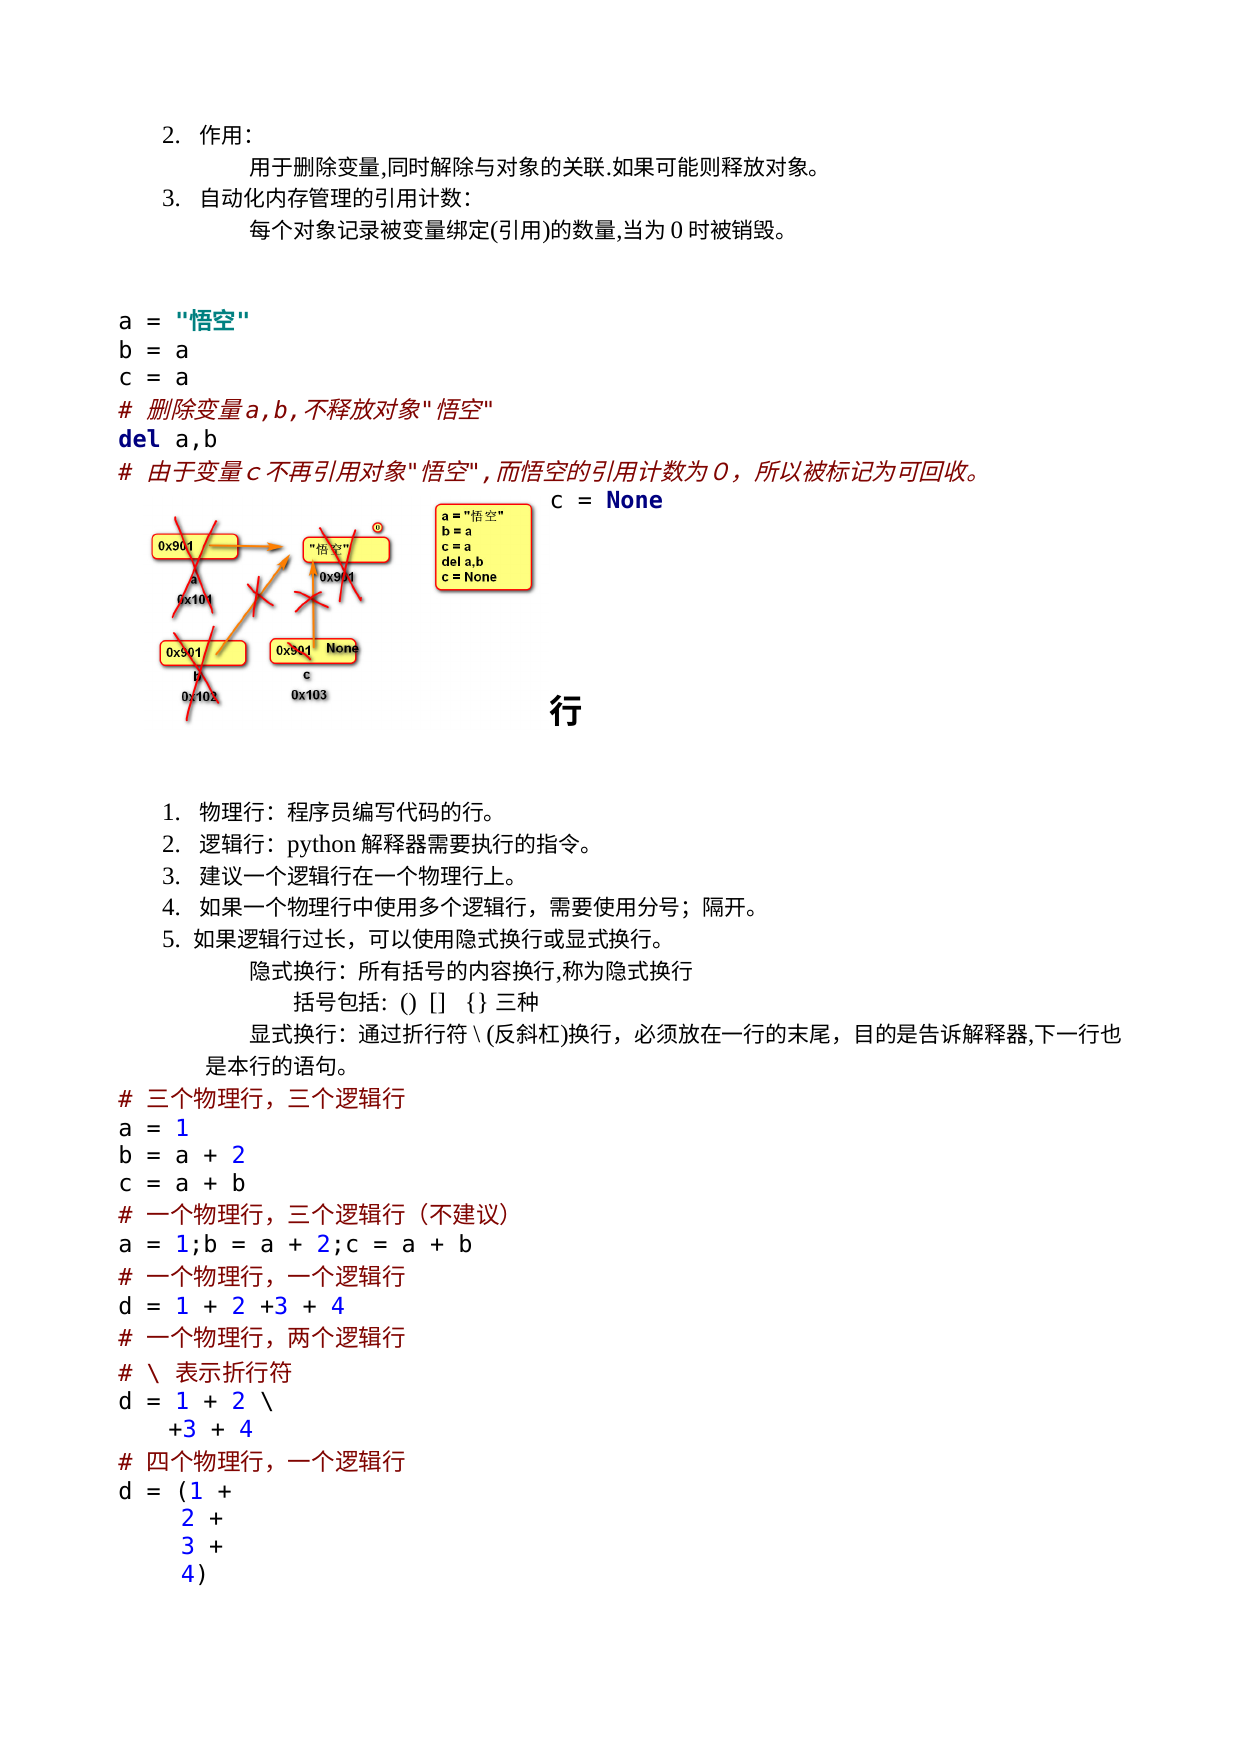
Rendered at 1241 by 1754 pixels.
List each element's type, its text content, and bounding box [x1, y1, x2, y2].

text # 三个物理行，三个逻辑行 [118, 1080, 1122, 1114]
text del a,b [118, 425, 1122, 453]
text c = a [118, 364, 1122, 391]
text 2 + [118, 1505, 1122, 1533]
text d = (1 + [118, 1477, 1122, 1505]
list 作用： [162, 118, 1122, 150]
text a = "悟空" [118, 302, 1122, 336]
list 物理行：程序员编写代码的行。 [162, 795, 1122, 827]
list 如果一个物理行中使用多个逻辑行，需要使用分号；隔开。 [162, 890, 1122, 922]
text b = a [118, 336, 1122, 364]
text a = 1;b = a + 2;c = a + b [118, 1231, 1122, 1258]
list 自动化内存管理的引用计数： [162, 181, 1122, 213]
text 括号包括: () [] {} 三种 [118, 985, 1122, 1017]
subtitle 行 [118, 685, 1122, 733]
text 5. 如果逻辑行过长，可以使用隐式换行或显式换行。 [118, 922, 1122, 954]
list 建议一个逻辑行在一个物理行上。 [162, 859, 1122, 890]
text # 由于变量ｃ不再引用对象"悟空",而悟空的引用计数为０，所以被标记为可回收。 [118, 453, 1122, 487]
text # 一个物理行，一个逻辑行 [118, 1258, 1122, 1292]
text b = a + 2 [118, 1142, 1122, 1169]
text # 一个物理行，两个逻辑行 [118, 1319, 1122, 1354]
picture [143, 496, 550, 730]
text 4) [118, 1561, 1122, 1589]
text # 删除变量a,b,不释放对象"悟空" [118, 391, 1122, 425]
text a = 1 [118, 1114, 1122, 1142]
text 3 + [118, 1533, 1122, 1561]
text c = None [118, 487, 1122, 514]
text d = 1 + 2 +3 + 4 [118, 1292, 1122, 1319]
list 用于删除变量,同时解除与对象的关联.如果可能则释放对象。 [243, 150, 1122, 181]
text +3 + 4 [118, 1415, 1122, 1443]
text c = a + b [118, 1169, 1122, 1197]
list 逻辑行：python解释器需要执行的指令。 [162, 827, 1122, 859]
text # \ 表示折行符 [118, 1354, 1122, 1388]
text # 一个物理行，三个逻辑行（不建议） [118, 1197, 1122, 1231]
text 隐式换行：所有括号的内容换行,称为隐式换行 [206, 954, 1122, 985]
text # 四个物理行，一个逻辑行 [118, 1443, 1122, 1477]
text 显式换行：通过折行符 \ (反斜杠)换行，必须放在一行的末尾，目的是告诉解释器,下一行也是本行的语句。 [206, 1017, 1122, 1080]
text d = 1 + 2 \ [118, 1388, 1122, 1415]
list 每个对象记录被变量绑定(引用)的数量,当为0时被销毁。 [243, 213, 1122, 245]
